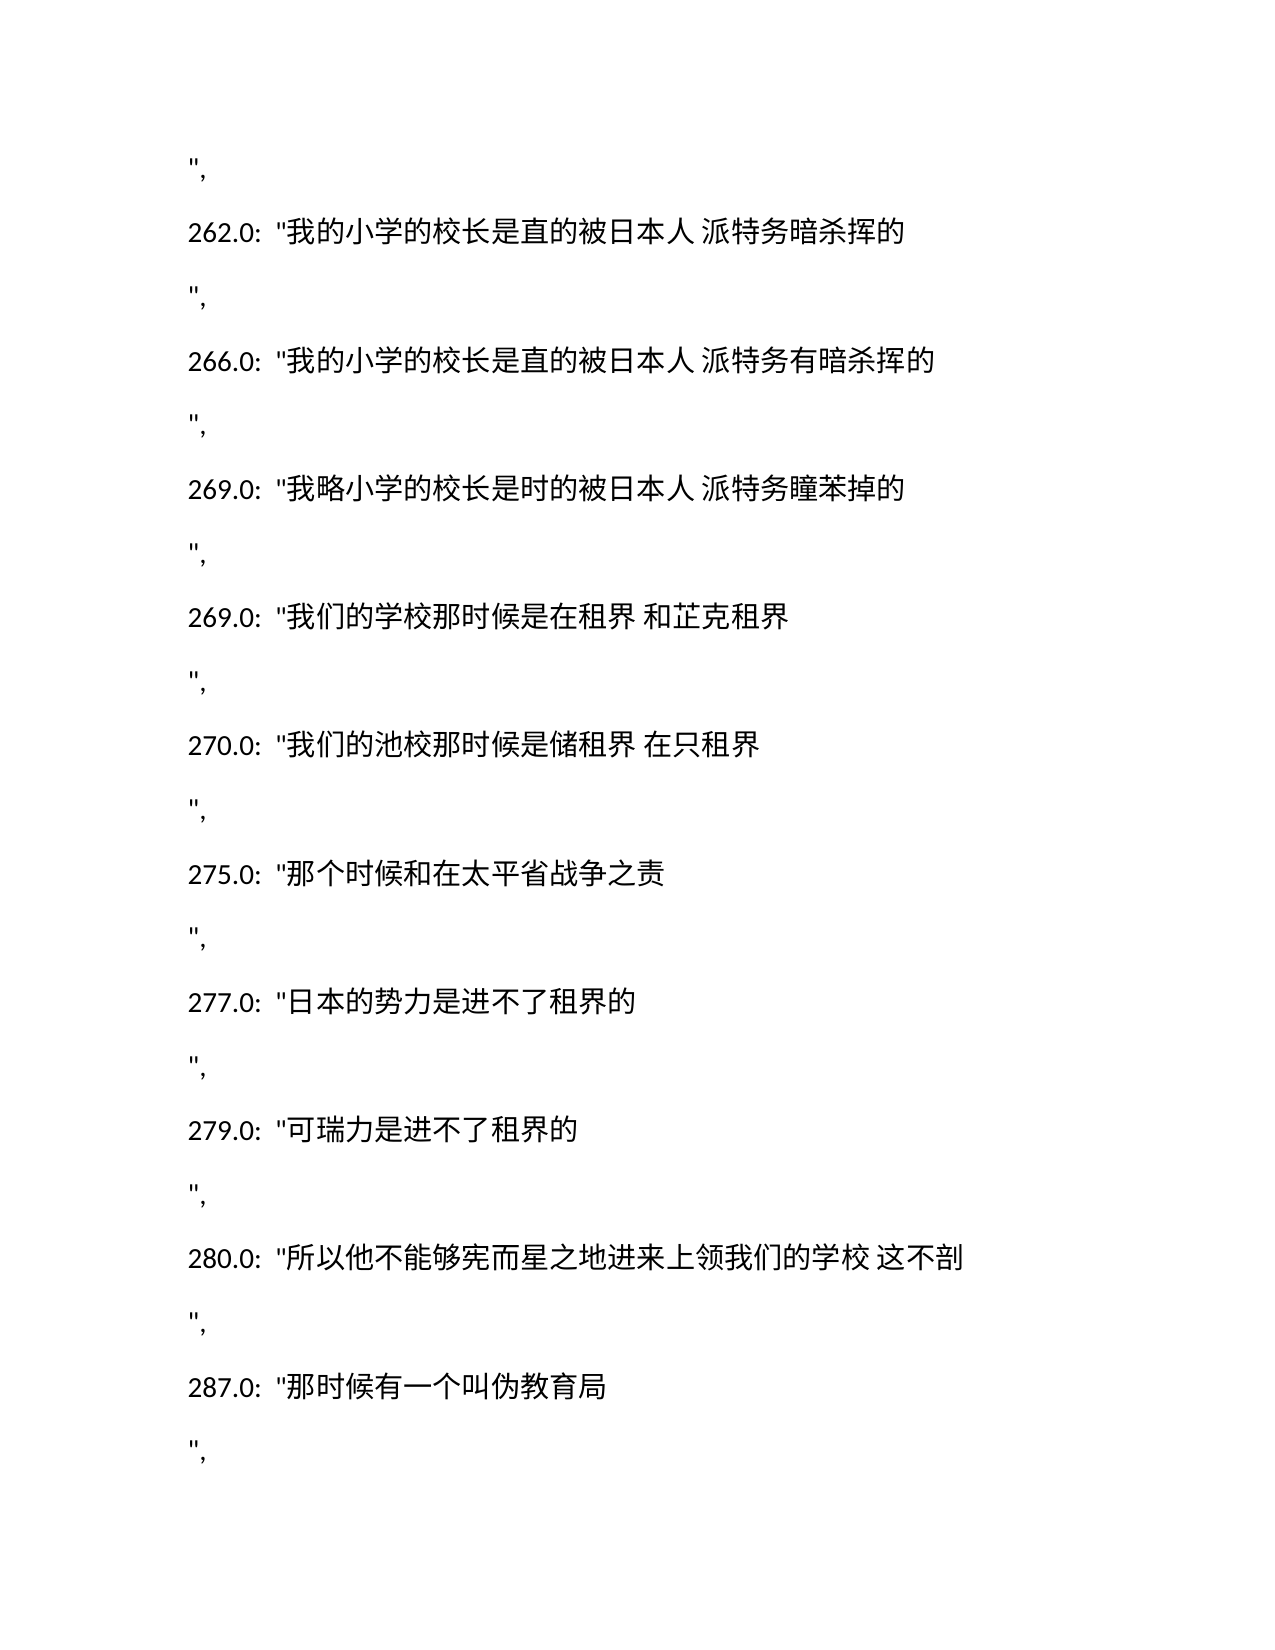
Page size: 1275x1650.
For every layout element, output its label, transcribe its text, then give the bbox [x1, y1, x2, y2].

text 262.0: "我的小学的校长是直的被日本人 派特务暗杀挥的 [187, 212, 1087, 251]
text ", [187, 535, 1087, 570]
text ", [187, 791, 1087, 827]
text ", [187, 278, 1087, 314]
text ", [187, 663, 1087, 698]
text 277.0: "日本的势力是进不了租界的 [187, 981, 1087, 1021]
text 279.0: "可瑞力是进不了租界的 [187, 1109, 1087, 1149]
text ", [187, 1048, 1087, 1083]
text 270.0: "我们的池校那时候是储租界 在只租界 [187, 725, 1087, 764]
text ", [187, 406, 1087, 442]
text 266.0: "我的小学的校长是直的被日本人 派特务有暗杀挥的 [187, 340, 1087, 380]
text 275.0: "那个时候和在太平省战争之责 [187, 853, 1087, 893]
text ", [187, 1304, 1087, 1340]
text 269.0: "我们的学校那时候是在租界 和芷克租界 [187, 596, 1087, 636]
text 269.0: "我略小学的校长是时的被日本人 派特务瞳苯掉的 [187, 468, 1087, 508]
text 280.0: "所以他不能够宪而星之地进来上领我们的学校 这不剖 [187, 1238, 1087, 1277]
text ", [187, 150, 1087, 186]
text 287.0: "那时候有一个叫伪教育局 [187, 1366, 1087, 1406]
text ", [187, 1432, 1087, 1468]
text ", [187, 919, 1087, 955]
text ", [187, 1176, 1087, 1211]
